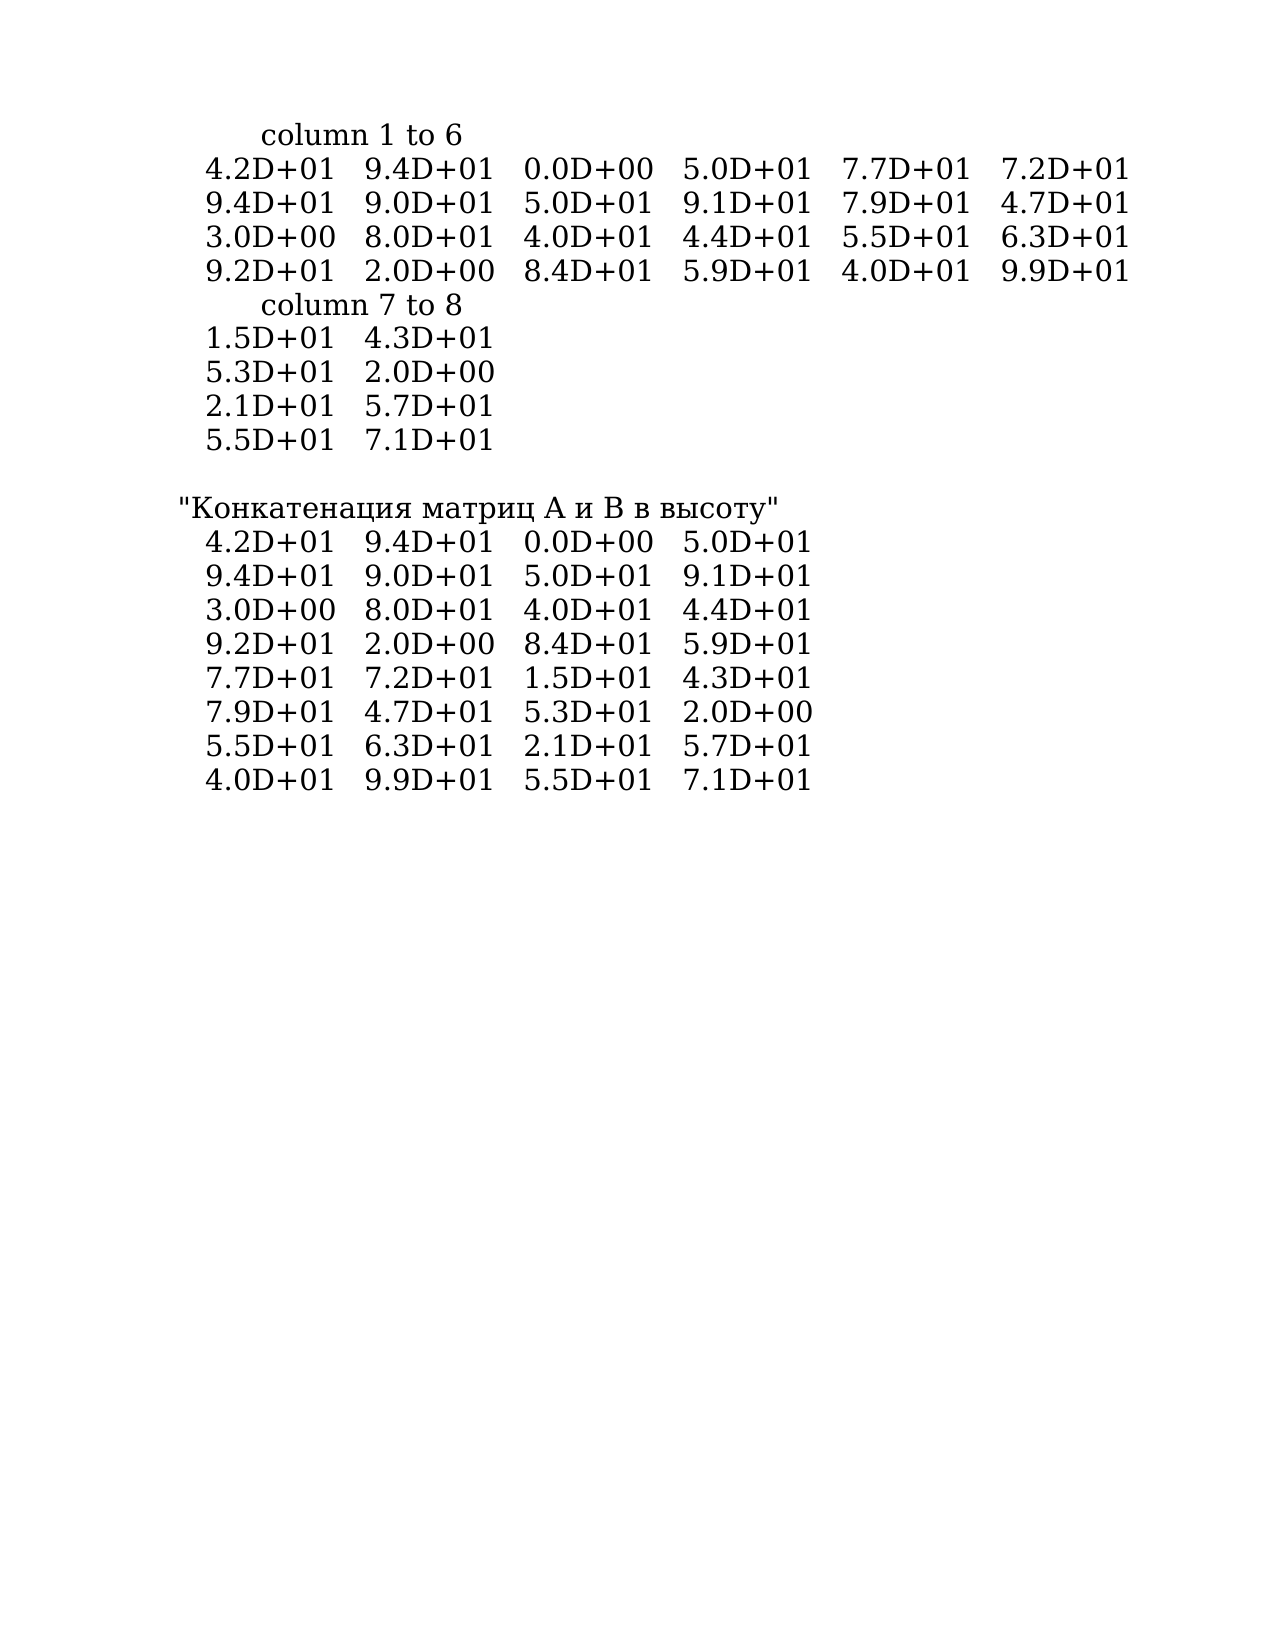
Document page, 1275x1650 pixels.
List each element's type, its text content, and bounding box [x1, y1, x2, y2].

text 5.5D+01 7.1D+01 [177, 424, 1157, 458]
text 4.2D+01 9.4D+01 0.0D+00 5.0D+01 [177, 526, 1157, 559]
text 9.2D+01 2.0D+00 8.4D+01 5.9D+01 [177, 627, 1157, 661]
text 7.7D+01 7.2D+01 1.5D+01 4.3D+01 [177, 661, 1157, 695]
text column 1 to 6 [177, 118, 1157, 152]
text 4.0D+01 9.9D+01 5.5D+01 7.1D+01 [177, 763, 1157, 797]
text 4.2D+01 9.4D+01 0.0D+00 5.0D+01 7.7D+01 7.2D+01 [177, 152, 1157, 186]
text 9.2D+01 2.0D+00 8.4D+01 5.9D+01 4.0D+01 9.9D+01 [177, 254, 1157, 288]
text 3.0D+00 8.0D+01 4.0D+01 4.4D+01 [177, 593, 1157, 627]
text 2.1D+01 5.7D+01 [177, 390, 1157, 424]
text column 7 to 8 [177, 288, 1157, 322]
text 9.4D+01 9.0D+01 5.0D+01 9.1D+01 [177, 559, 1157, 593]
text "Конкатенация матриц A и B в высоту" [177, 492, 1157, 526]
text 9.4D+01 9.0D+01 5.0D+01 9.1D+01 7.9D+01 4.7D+01 [177, 186, 1157, 220]
text 1.5D+01 4.3D+01 [177, 322, 1157, 356]
text 7.9D+01 4.7D+01 5.3D+01 2.0D+00 [177, 695, 1157, 729]
text 5.5D+01 6.3D+01 2.1D+01 5.7D+01 [177, 729, 1157, 763]
text 3.0D+00 8.0D+01 4.0D+01 4.4D+01 5.5D+01 6.3D+01 [177, 220, 1157, 254]
text 5.3D+01 2.0D+00 [177, 356, 1157, 390]
